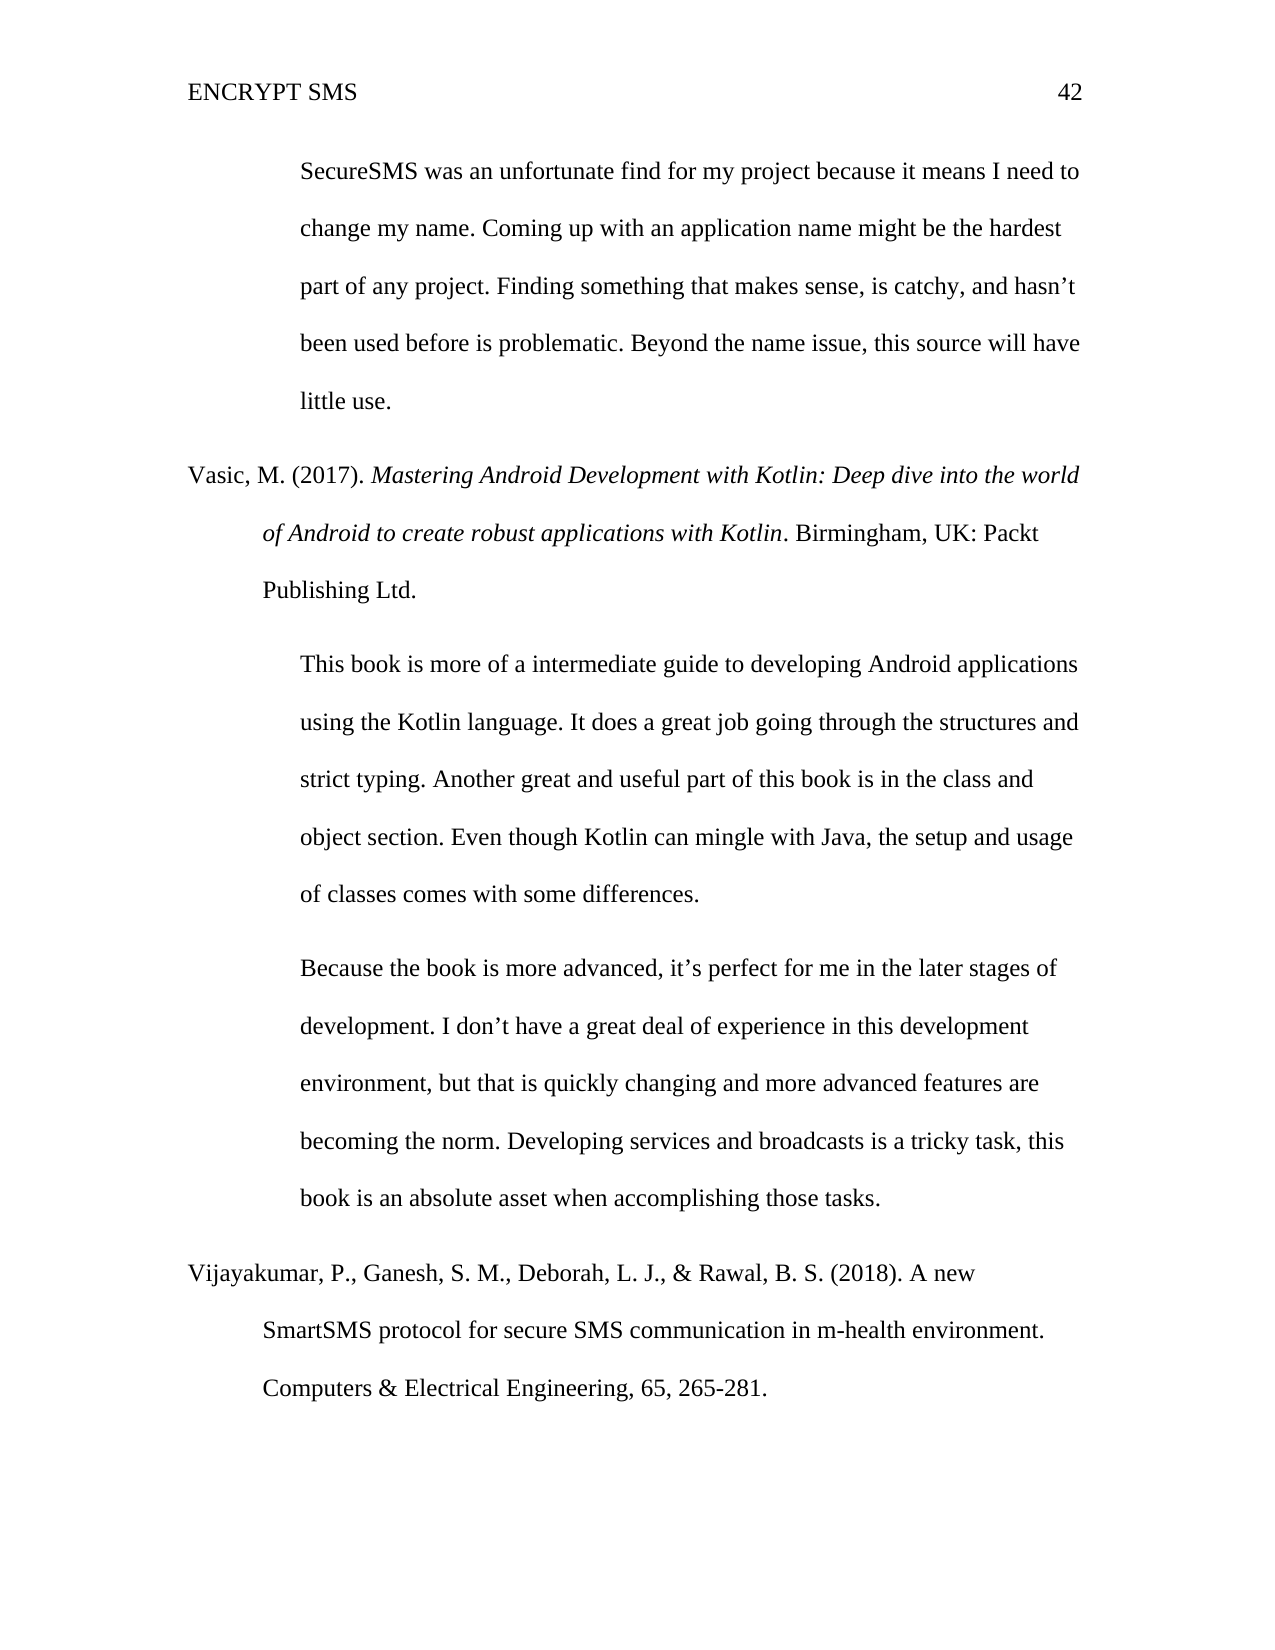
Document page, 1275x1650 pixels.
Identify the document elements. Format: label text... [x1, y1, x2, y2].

text Because the book is more advanced, it’s perfect for me in the later stages of development. I don’t have a great deal of experience in this development environment, but that is quickly changing and more advanced features are becoming the norm. Developing services and broadcasts is a tricky task, this book is an absolute asset when accomplishing those tasks. [300, 953, 1087, 1212]
text Vijayakumar, P., Ganesh, S. M., Deborah, L. J., & Rawal, B. S. (2018). A new SmartSMS protocol for secure SMS communication in m-health environment. Computers & Electrical Engineering, 65, 265-281. [187, 1258, 1087, 1401]
text Vasic, M. (2017). Mastering Android Development with Kotlin: Deep dive into the world of Android to create robust applications with Kotlin. Birmingham, UK: Packt Publishing Ltd. [187, 460, 1087, 604]
text SecureSMS was an unfortunate find for my project because it means I need to change my name. Coming up with an application name might be the hardest part of any project. Finding something that makes sense, is catchy, and hasn’t been used before is problematic. Beyond the name issue, this source will have little use. [300, 156, 1087, 415]
text This book is more of a intermediate guide to developing Android applications using the Kotlin language. It does a great job going through the structures and strict typing. Another great and useful part of this book is in the class and object section. Even though Kotlin can mingle with Java, the setup and usage of classes comes with some differences. [300, 649, 1087, 908]
